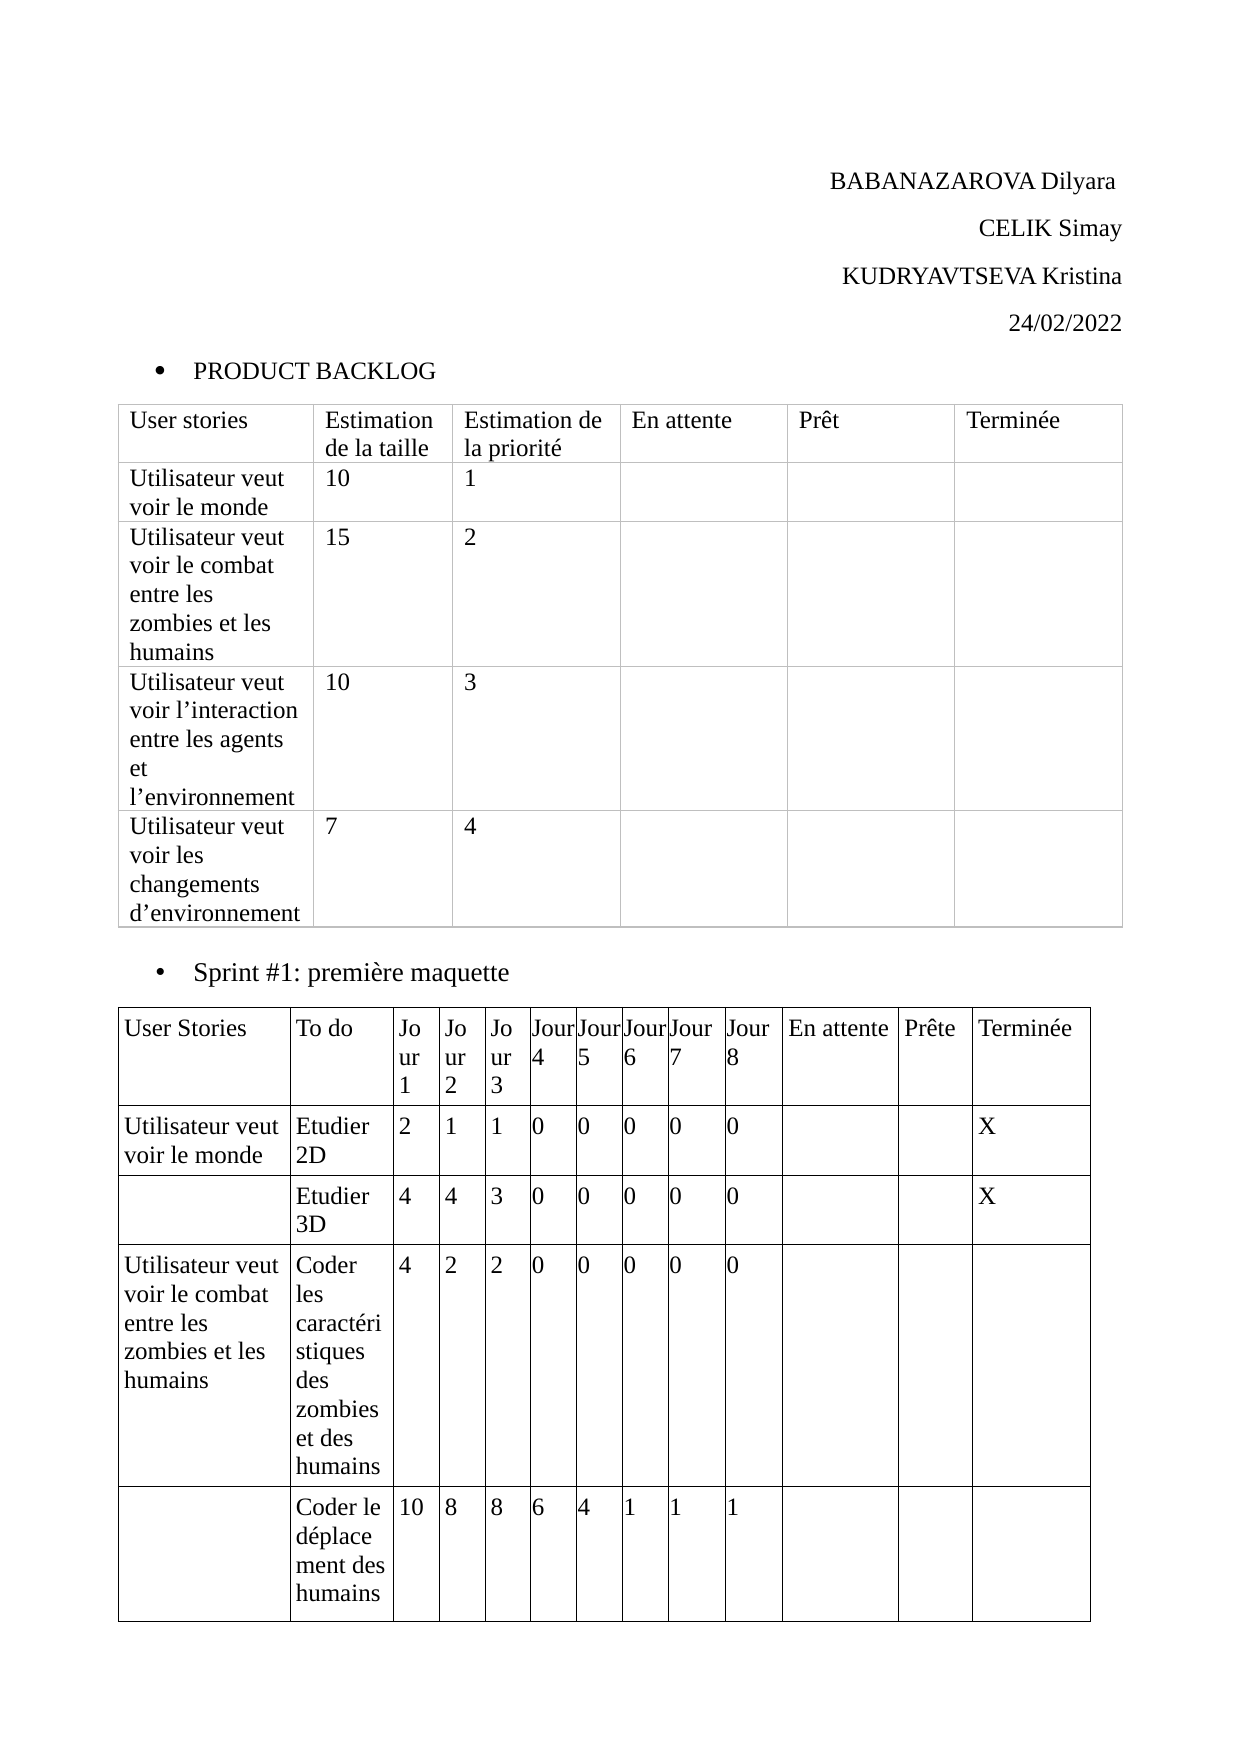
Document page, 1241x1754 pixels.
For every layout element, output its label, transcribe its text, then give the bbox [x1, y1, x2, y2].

table_cell 8 [486, 1487, 530, 1621]
table_header Jour 8 [726, 1008, 782, 1105]
table_cell 10 [394, 1487, 439, 1621]
table_cell 0 [669, 1176, 725, 1244]
list Sprint #1: première maquette [156, 956, 1122, 987]
table_cell 4 [577, 1487, 622, 1621]
table_cell [783, 1106, 898, 1174]
table_cell 1 [669, 1487, 725, 1621]
table_cell [621, 667, 787, 810]
table_cell 0 [531, 1176, 576, 1244]
table_header Jour 6 [623, 1008, 668, 1105]
table_cell Utilisateur veut voir les changements d’environnement [119, 811, 313, 926]
table_header Prête [899, 1008, 972, 1105]
table_cell 3 [453, 667, 620, 810]
table_cell [955, 463, 1122, 521]
table_header Jour 3 [486, 1008, 530, 1105]
table_cell Utilisateur veut voir l’interaction entre les agents et l’environnement [119, 667, 313, 810]
table_cell [788, 667, 954, 810]
table_cell 0 [726, 1106, 782, 1174]
table_cell [899, 1106, 972, 1174]
table_cell 0 [669, 1106, 725, 1174]
table_cell Utilisateur veut voir le monde [119, 463, 313, 521]
table_cell 4 [440, 1176, 485, 1244]
table_header Jour 5 [577, 1008, 622, 1105]
table_cell 1 [440, 1106, 485, 1174]
table_cell Coder le déplacement des humains [291, 1487, 393, 1621]
table_cell [621, 522, 787, 666]
table_cell [899, 1487, 972, 1621]
table_cell [621, 463, 787, 521]
table_cell 1 [486, 1106, 530, 1174]
table_header Terminée [973, 1008, 1090, 1105]
table_cell [955, 522, 1122, 666]
table_cell 0 [623, 1106, 668, 1174]
table_cell [119, 1176, 290, 1244]
table_cell 2 [486, 1245, 530, 1486]
table_cell 3 [486, 1176, 530, 1244]
table_cell [973, 1487, 1090, 1621]
table_header User stories [119, 405, 313, 462]
table_cell 0 [577, 1176, 622, 1244]
table_cell [621, 811, 787, 926]
table_cell [955, 667, 1122, 810]
text 24/02/2022 [118, 308, 1122, 337]
table_cell 1 [726, 1487, 782, 1621]
table_cell 0 [726, 1245, 782, 1486]
table_cell 0 [577, 1245, 622, 1486]
table_cell 0 [726, 1176, 782, 1244]
table_cell Etudier 2D [291, 1106, 393, 1174]
table_cell Etudier 3D [291, 1176, 393, 1244]
table_cell 1 [623, 1487, 668, 1621]
table_cell 4 [394, 1176, 439, 1244]
table_cell [783, 1487, 898, 1621]
table_cell Coder les caractéristiques des zombies et des humains [291, 1245, 393, 1486]
table_cell [788, 811, 954, 926]
table_cell 15 [314, 522, 452, 666]
table_cell [788, 463, 954, 521]
table_header Jour 7 [669, 1008, 725, 1105]
table_cell 7 [314, 811, 452, 926]
table_header To do [291, 1008, 393, 1105]
table_cell 10 [314, 667, 452, 810]
table_cell 2 [394, 1106, 439, 1174]
table_cell 1 [453, 463, 620, 521]
table_cell 2 [440, 1245, 485, 1486]
table_header Jour 4 [531, 1008, 576, 1105]
table_cell 10 [314, 463, 452, 521]
table_header En attente [621, 405, 787, 462]
table_cell X [973, 1176, 1090, 1244]
table_header Terminée [955, 405, 1122, 462]
table_cell [973, 1245, 1090, 1486]
table_cell 4 [394, 1245, 439, 1486]
table_cell Utilisateur veut voir le combat entre les zombies et les humains [119, 1245, 290, 1486]
table_cell [783, 1176, 898, 1244]
table_cell [899, 1176, 972, 1244]
table_cell [788, 522, 954, 666]
table_header Estimation de la priorité [453, 405, 620, 462]
text BABANAZAROVA Dilyara [118, 166, 1122, 194]
table_cell [899, 1245, 972, 1486]
table_cell 0 [577, 1106, 622, 1174]
table_cell 4 [453, 811, 620, 926]
table_cell Utilisateur veut voir le monde [119, 1106, 290, 1174]
text KUDRYAVTSEVA Kristina [118, 261, 1122, 290]
table_header Jour 1 [394, 1008, 439, 1105]
table_header Jour 2 [440, 1008, 485, 1105]
table_cell 0 [669, 1245, 725, 1486]
table_cell [783, 1245, 898, 1486]
table_cell 8 [440, 1487, 485, 1621]
table_cell 0 [531, 1106, 576, 1174]
table_cell 6 [531, 1487, 576, 1621]
table_cell 2 [453, 522, 620, 666]
text CELIK Simay [118, 213, 1122, 242]
table_cell Utilisateur veut voir le combat entre les zombies et les humains [119, 522, 313, 666]
table_cell [119, 1487, 290, 1621]
table_cell 0 [623, 1245, 668, 1486]
table_header User Stories [119, 1008, 290, 1105]
table_header En attente [783, 1008, 898, 1105]
table_header Prêt [788, 405, 954, 462]
table_cell 0 [531, 1245, 576, 1486]
table_cell 0 [623, 1176, 668, 1244]
table_cell X [973, 1106, 1090, 1174]
table_header Estimation de la taille [314, 405, 452, 462]
list PRODUCT BACKLOG [156, 356, 1122, 385]
table_cell [955, 811, 1122, 926]
